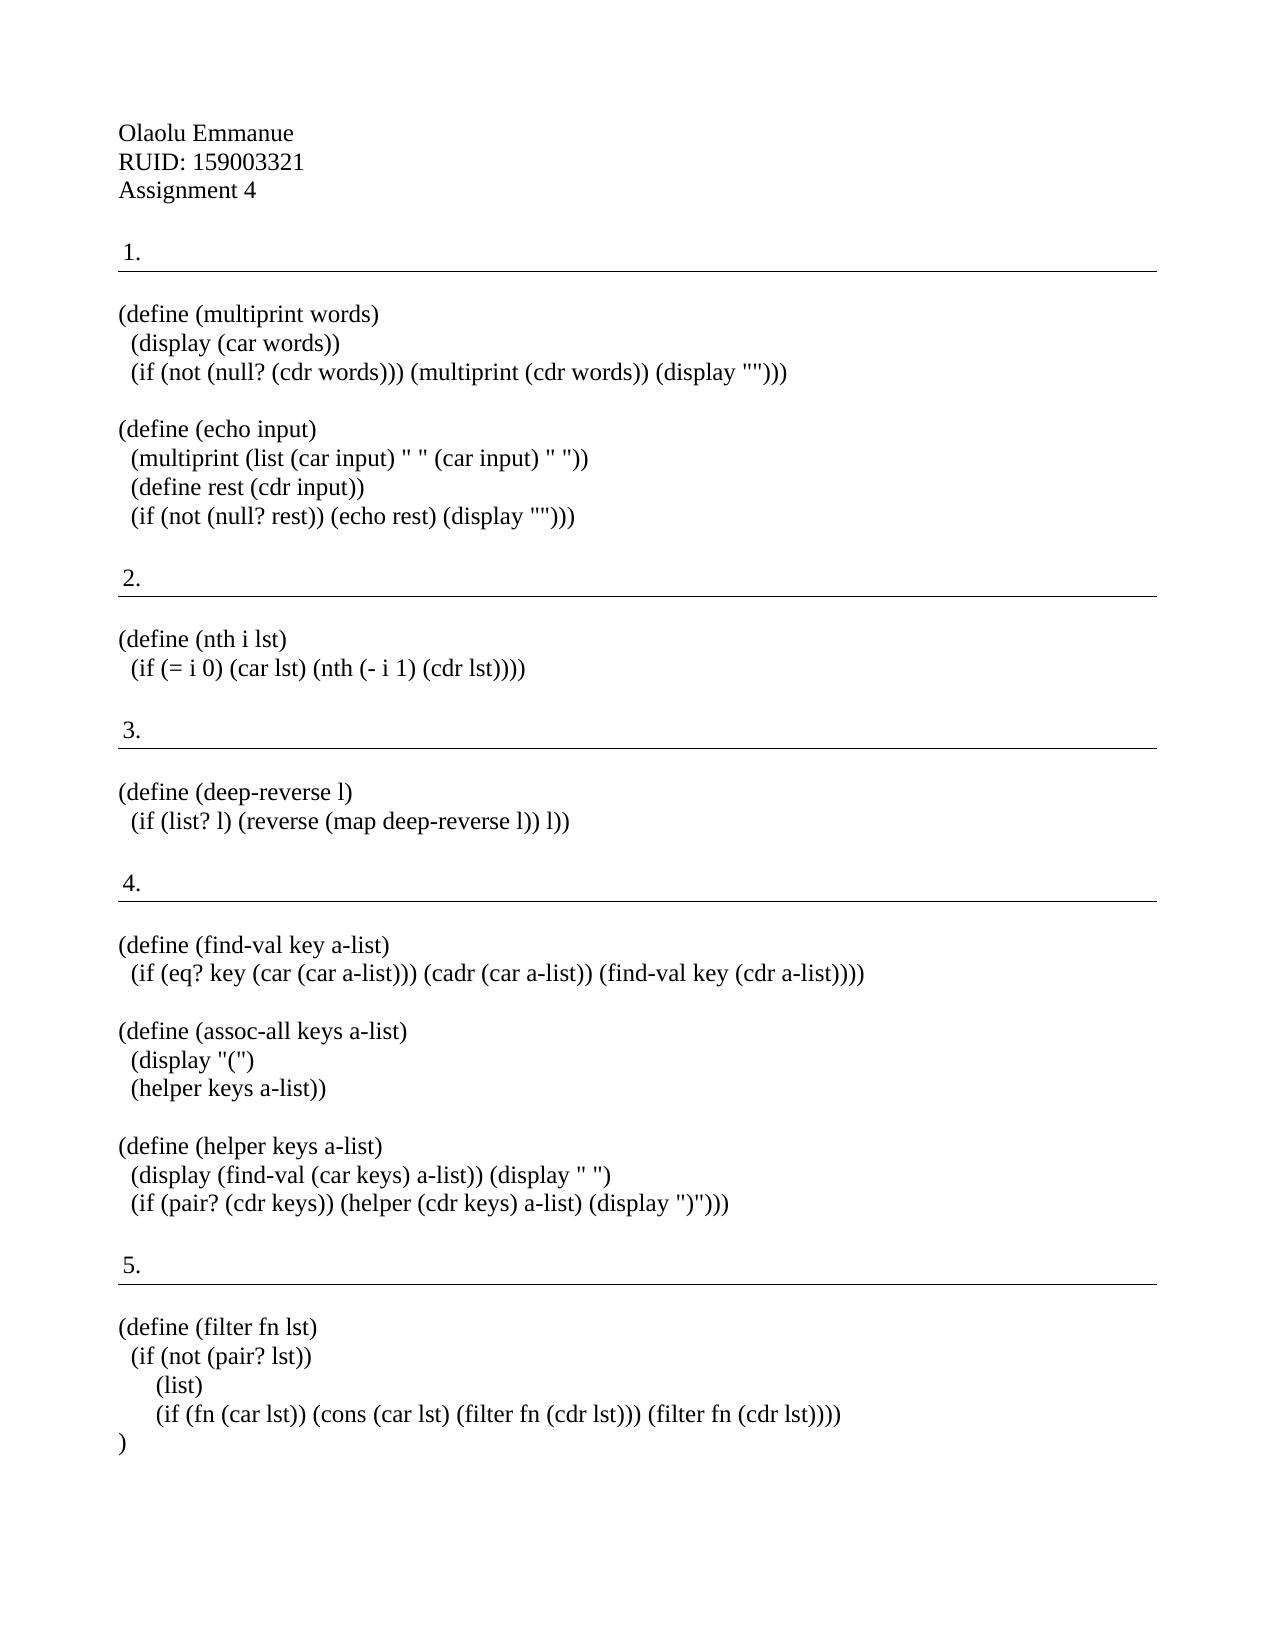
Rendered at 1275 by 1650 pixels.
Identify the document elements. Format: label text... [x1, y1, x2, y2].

text (if (not (null? rest)) (echo rest) (display ""))) [118, 501, 1157, 529]
text (if (not (null? (cdr words))) (multiprint (cdr words)) (display ""))) [118, 357, 1157, 386]
text (display (car words)) [118, 328, 1157, 357]
text (define (deep-reverse l) [118, 777, 1157, 806]
text (define (filter fn lst) [118, 1312, 1157, 1341]
text (define (find-val key a-list) [118, 930, 1157, 958]
text (list) [118, 1370, 1157, 1399]
text Assignment 4 [118, 176, 1157, 204]
text (if (not (pair? lst)) [118, 1341, 1157, 1370]
text RUID: 159003321 [118, 147, 1157, 176]
text (define (nth i lst) [118, 624, 1157, 653]
text (display "(") [118, 1045, 1157, 1073]
text 5. [118, 1246, 1157, 1284]
text 2. [118, 558, 1157, 596]
text (define (multiprint words) [118, 299, 1157, 328]
text (multiprint (list (car input) " " (car input) " ")) [118, 443, 1157, 472]
text 1. [118, 233, 1157, 271]
text 4. [118, 863, 1157, 901]
text (if (= i 0) (car lst) (nth (- i 1) (cdr lst)))) [118, 653, 1157, 682]
text (define (echo input) [118, 414, 1157, 443]
text (helper keys a-list)) [118, 1073, 1157, 1102]
text (if (eq? key (car (car a-list))) (cadr (car a-list)) (find-val key (cdr a-list)))) [118, 958, 1157, 987]
text (define rest (cdr input)) [118, 472, 1157, 501]
text (define (helper keys a-list) [118, 1131, 1157, 1160]
text (if (pair? (cdr keys)) (helper (cdr keys) a-list) (display ")"))) [118, 1188, 1157, 1217]
text (if (fn (car lst)) (cons (car lst) (filter fn (cdr lst))) (filter fn (cdr lst)))) [118, 1399, 1157, 1427]
text (if (list? l) (reverse (map deep-reverse l)) l)) [118, 806, 1157, 835]
text Olaolu Emmanue [118, 118, 1157, 147]
text (display (find-val (car keys) a-list)) (display " ") [118, 1160, 1157, 1188]
text 3. [118, 711, 1157, 748]
text ) [118, 1427, 1157, 1456]
text (define (assoc-all keys a-list) [118, 1016, 1157, 1045]
